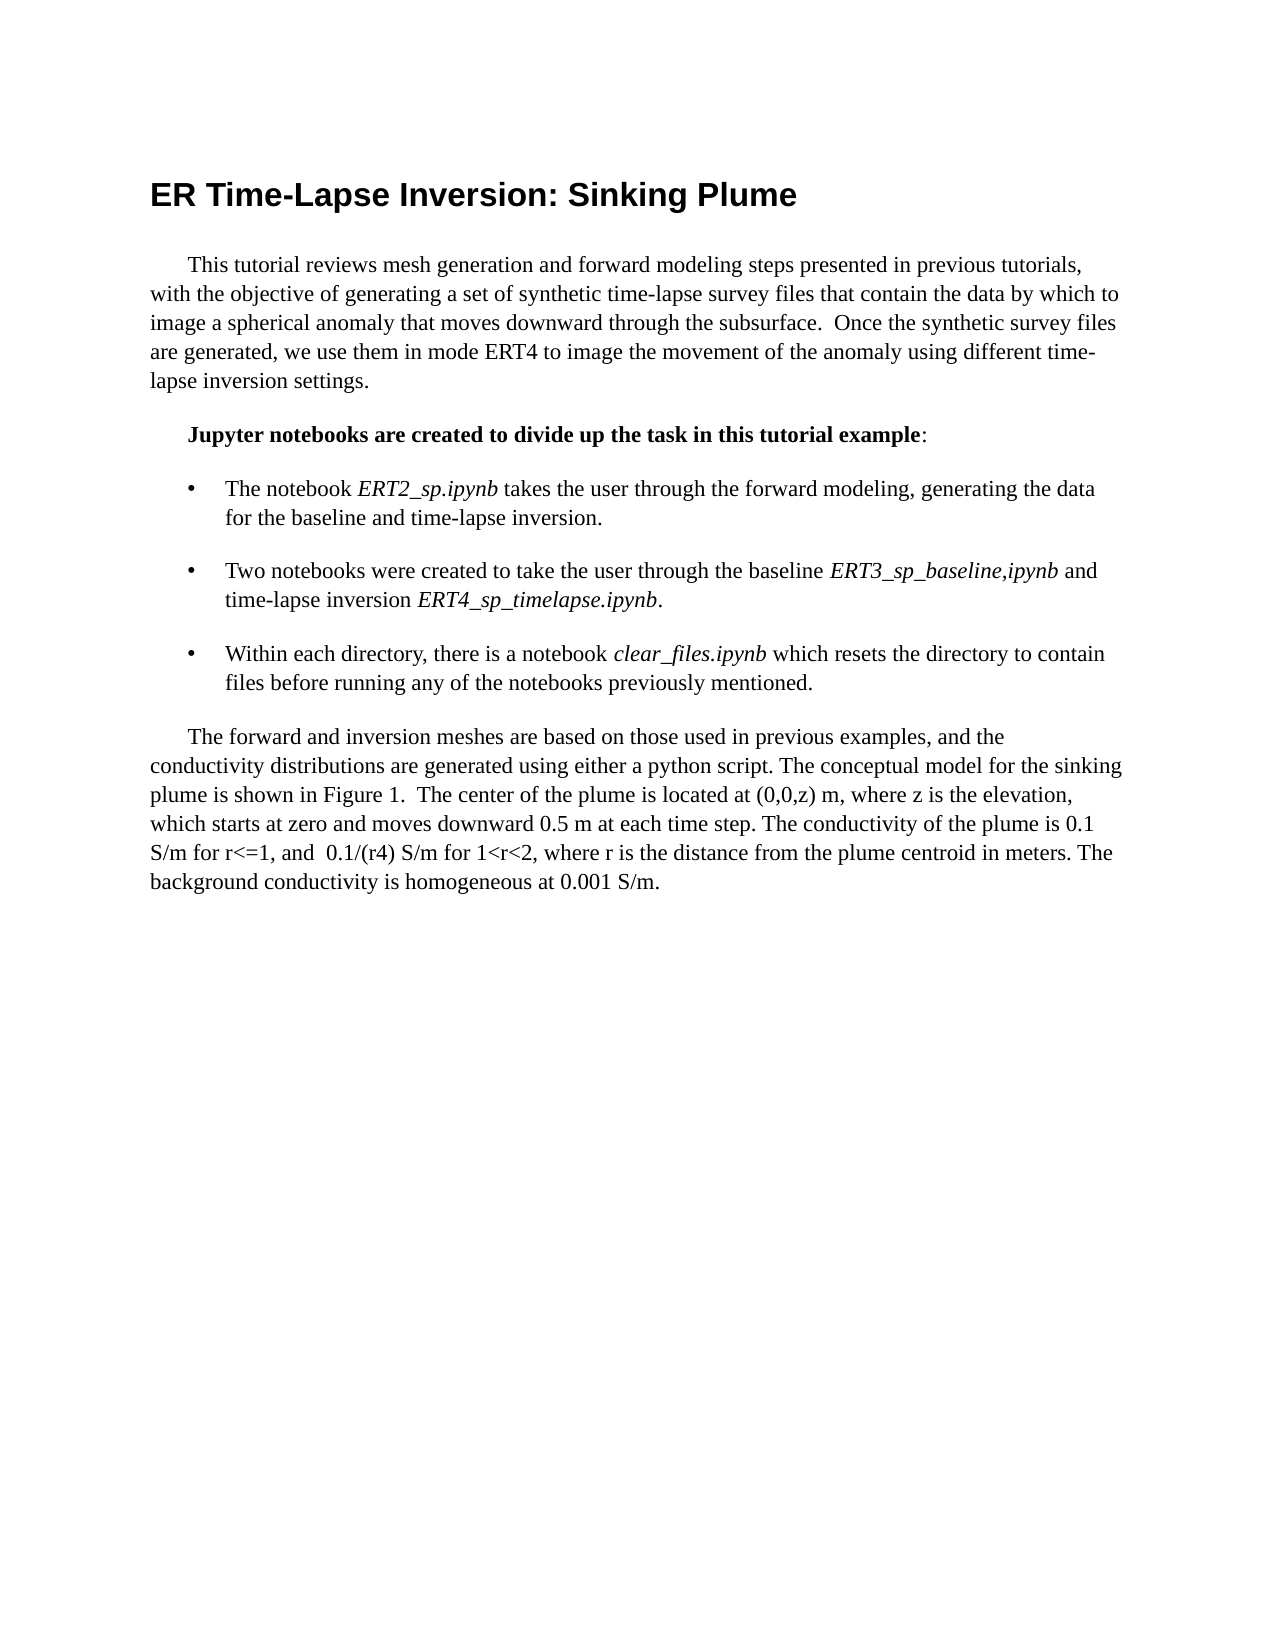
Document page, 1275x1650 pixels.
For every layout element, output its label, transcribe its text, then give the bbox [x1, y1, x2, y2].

text The forward and inversion meshes are based on those used in previous examples, and the conductivity distributions are generated using either a python script. The conceptual model for the sinking plume is shown in Figure 1. The center of the plume is located at (0,0,z) m, where z is the elevation, which starts at zero and moves downward 0.5 m at each time step. The conductivity of the plume is 0.1 S/m for r<=1, and 0.1/(r4) S/m for 1<r<2, where r is the distance from the plume centroid in meters. The background conductivity is homogeneous at 0.001 S/m. [150, 723, 1125, 894]
list Two notebooks were created to take the user through the baseline ERT3_sp_baseline,ipynb and time-lapse inversion ERT4_sp_timelapse.ipynb. [187, 558, 1125, 613]
list Within each directory, there is a notebook clear_files.ipynb which resets the directory to contain files before running any of the notebooks previously mentioned. [187, 641, 1125, 696]
text This tutorial reviews mesh generation and forward modeling steps presented in previous tutorials, with the objective of generating a set of synthetic time-lapse survey files that contain the data by which to image a spherical anomaly that moves downward through the subsurface. Once the synthetic survey files are generated, we use them in mode ERT4 to image the movement of the anomaly using different time-lapse inversion settings. [150, 251, 1125, 393]
subtitle ER Time-Lapse Inversion: Sinking Plume [150, 175, 1125, 213]
list The notebook ERT2_sp.ipynb takes the user through the forward modeling, generating the data for the baseline and time-lapse inversion. [187, 475, 1125, 530]
text Jupyter notebooks are created to divide up the task in this tutorial example: [150, 421, 1125, 447]
